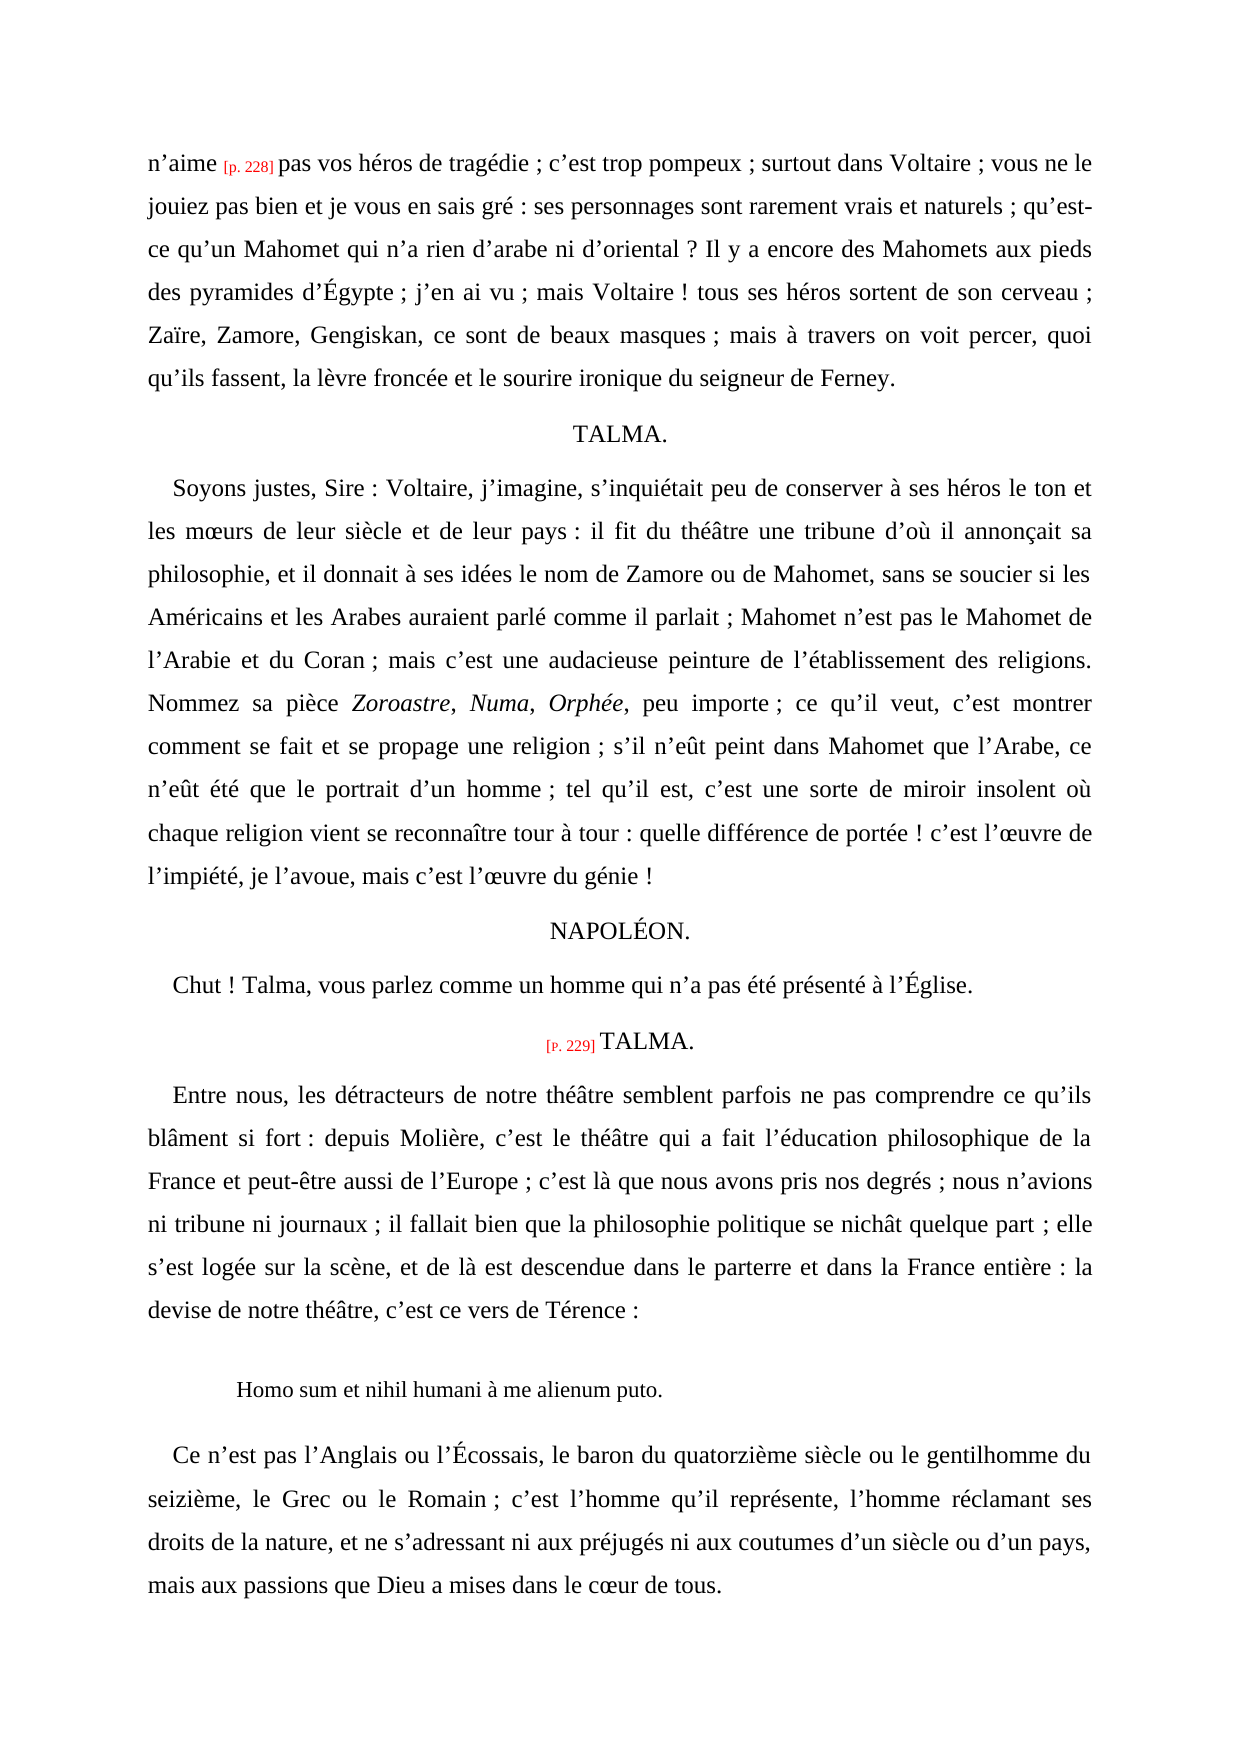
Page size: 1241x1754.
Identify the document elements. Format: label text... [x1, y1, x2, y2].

text n’aime [p. 228] pas vos héros de tragédie ; c’est trop pompeux ; surtout dans Voltaire ; vous ne le jouiez pas bien et je vous en sais gré : ses personnages sont rarement vrais et naturels ; qu’est-ce qu’un Mahomet qui n’a rien d’arabe ni d’oriental ? Il y a encore des Mahomets aux pieds des pyramides d’Égypte ; j’en ai vu ; mais Voltaire ! tous ses héros sortent de son cerveau ; Zaïre, Zamore, Gengiskan, ce sont de beaux masques ; mais à travers on voit percer, quoi qu’ils fassent, la lèvre froncée et le sourire ironique du seigneur de Ferney. [148, 148, 1093, 392]
text Soyons justes, Sire : Voltaire, j’imagine, s’inquiétait peu de conserver à ses héros le ton et les mœurs de leur siècle et de leur pays : il fit du théâtre une tribune d’où il annonçait sa philosophie, et il donnait à ses idées le nom de Zamore ou de Mahomet, sans se soucier si les Américains et les Arabes auraient parlé comme il parlait ; Mahomet n’est pas le Mahomet de l’Arabie et du Coran ; mais c’est une audacieuse peinture de l’établissement des religions. Nommez sa pièce Zoroastre, Numa, Orphée, peu importe ; ce qu’il veut, c’est montrer comment se fait et se propage une religion ; s’il n’eût peint dans Mahomet que l’Arabe, ce n’eût été que le portrait d’un homme ; tel qu’il est, c’est une sorte de miroir insolent où chaque religion vient se reconnaître tour à tour : quelle différence de portée ! c’est l’œuvre de l’impiété, je l’avoue, mais c’est l’œuvre du génie ! [148, 473, 1093, 889]
text TALMA. [148, 419, 1093, 448]
text NAPOLÉON. [148, 916, 1093, 945]
text Ce n’est pas l’Anglais ou l’Écossais, le baron du quatorzième siècle ou le gentilhomme du seizième, le Grec ou le Romain ; c’est l’homme qu’il représente, l’homme réclamant ses droits de la nature, et ne s’adressant ni aux préjugés ni aux coutumes d’un siècle ou d’un pays, mais aux passions que Dieu a mises dans le cœur de tous. [148, 1441, 1093, 1599]
text Entre nous, les détracteurs de notre théâtre semblent parfois ne pas comprendre ce qu’ils blâment si fort : depuis Molière, c’est le théâtre qui a fait l’éducation philosophique de la France et peut-être aussi de l’Europe ; c’est là que nous avons pris nos degrés ; nous n’avions ni tribune ni journaux ; il fallait bien que la philosophie politique se nichât quelque part ; elle s’est logée sur la scène, et de là est descendue dans le parterre et dans la France entière : la devise de notre théâtre, c’est ce vers de Térence : [148, 1080, 1093, 1324]
text Homo sum et nihil humani à me alienum puto. [236, 1376, 1093, 1402]
text [p. 229] TALMA. [148, 1026, 1093, 1055]
text Chut ! Talma, vous parlez comme un homme qui n’a pas été présenté à l’Église. [148, 970, 1093, 999]
